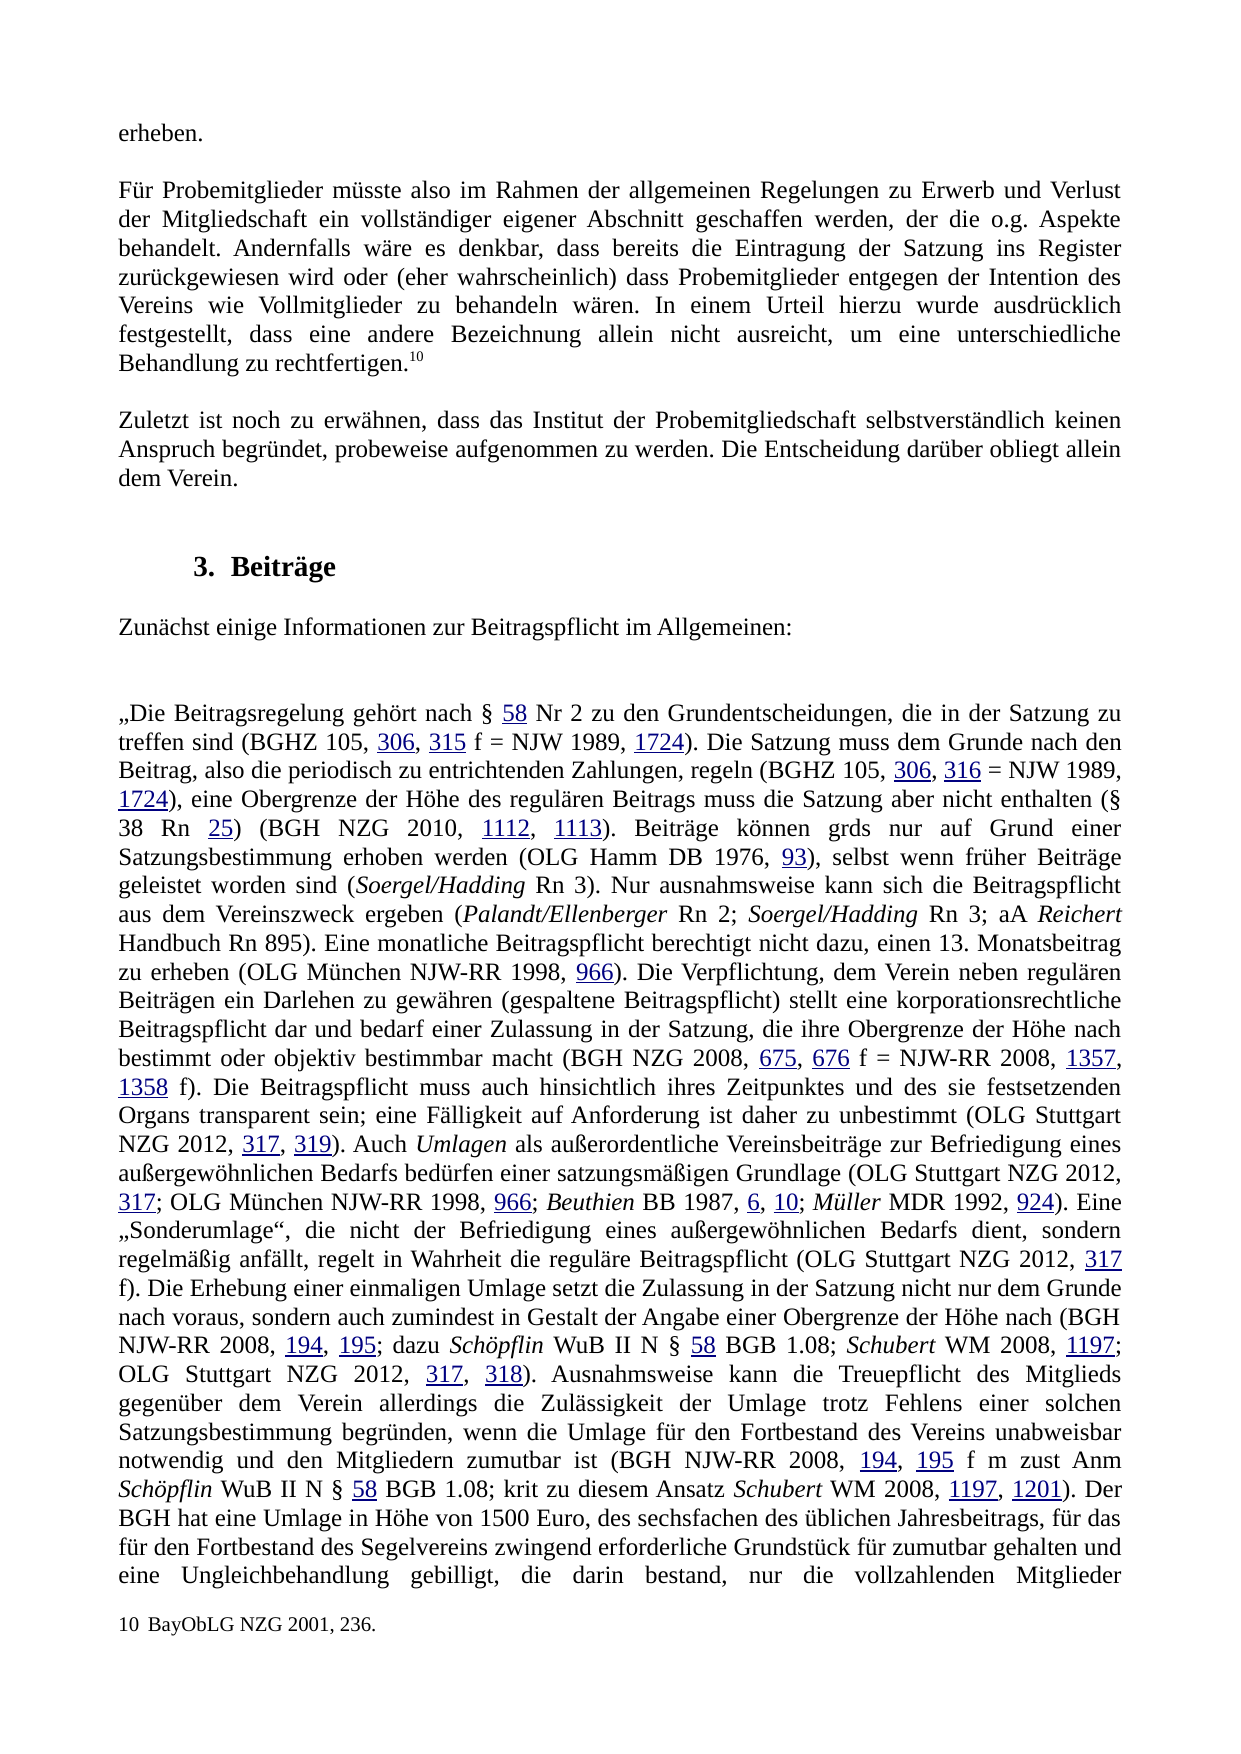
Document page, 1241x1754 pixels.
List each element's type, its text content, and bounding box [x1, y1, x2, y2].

text Zuletzt ist noch zu erwähnen, dass das Institut der Probemitgliedschaft selbstverständlich keinen Anspruch begründet, probeweise aufgenommen zu werden. Die Entscheidung darüber obliegt allein dem Verein. [118, 406, 1122, 492]
text BayObLG NZG 2001, 236. [118, 1612, 1122, 1636]
text Für Probemitglieder müsste also im Rahmen der allgemeinen Regelungen zu Erwerb und Verlust der Mitgliedschaft ein vollständiger eigener Abschnitt geschaffen werden, der die o.g. Aspekte behandelt. Andernfalls wäre es denkbar, dass bereits die Eintragung der Satzung ins Register zurückgewiesen wird oder (eher wahrscheinlich) dass Probemitglieder entgegen der Intention des Vereins wie Vollmitglieder zu behandeln wären. In einem Urteil hierzu wurde ausdrücklich festgestellt, dass eine andere Bezeichnung allein nicht ausreicht, um eine unterschiedliche Behandlung zu rechtfertigen. [118, 176, 1122, 377]
text erheben. [118, 118, 1122, 147]
text Zunächst einige Informationen zur Beitragspflicht im Allgemeinen: [118, 612, 1122, 640]
list Beiträge [193, 549, 1122, 583]
text „Die Beitragsregelung gehört nach § 58 Nr 2 zu den Grundentscheidungen, die in der Satzung zu treffen sind (BGHZ 105, 306, 315 f = NJW 1989, 1724). Die Satzung muss dem Grunde nach den Beitrag, also die periodisch zu entrichtenden Zahlungen, regeln (BGHZ 105, 306, 316 = NJW 1989, 1724), eine Obergrenze der Höhe des regulären Beitrags muss die Satzung aber nicht enthalten (§ 38 Rn 25) (BGH NZG 2010, 1112, 1113). Beiträge können grds nur auf Grund einer Satzungsbestimmung erhoben werden (OLG Hamm DB 1976, 93), selbst wenn früher Beiträge geleistet worden sind (Soergel/Hadding Rn 3). Nur ausnahmsweise kann sich die Beitragspflicht aus dem Vereinszweck ergeben (Palandt/Ellenberger Rn 2; Soergel/Hadding Rn 3; aA Reichert Handbuch Rn 895). Eine monatliche Beitragspflicht berechtigt nicht dazu, einen 13. Monatsbeitrag zu erheben (OLG München NJW-RR 1998, 966). Die Verpflichtung, dem Verein neben regulären Beiträgen ein Darlehen zu gewähren (gespaltene Beitragspflicht) stellt eine korporationsrechtliche Beitragspflicht dar und bedarf einer Zulassung in der Satzung, die ihre Obergrenze der Höhe nach bestimmt oder objektiv bestimmbar macht (BGH NZG 2008, 675, 676 f = NJW-RR 2008, 1357, 1358 f). Die Beitragspflicht muss auch hinsichtlich ihres Zeitpunktes und des sie festsetzenden Organs transparent sein; eine Fälligkeit auf Anforderung ist daher zu unbestimmt (OLG Stuttgart NZG 2012, 317, 319). Auch Umlagen als außerordentliche Vereinsbeiträge zur Befriedigung eines außergewöhnlichen Bedarfs bedürfen einer satzungsmäßigen Grundlage (OLG Stuttgart NZG 2012, 317; OLG München NJW-RR 1998, 966; Beuthien BB 1987, 6, 10; Müller MDR 1992, 924). Eine „Sonderumlage“, die nicht der Befriedigung eines außergewöhnlichen Bedarfs dient, sondern regelmäßig anfällt, regelt in Wahrheit die reguläre Beitragspflicht (OLG Stuttgart NZG 2012, 317 f). Die Erhebung einer einmaligen Umlage setzt die Zulassung in der Satzung nicht nur dem Grunde nach voraus, sondern auch zumindest in Gestalt der Angabe einer Obergrenze der Höhe nach (BGH NJW-RR 2008, 194, 195; dazu Schöpflin WuB II N § 58 BGB 1.08; Schubert WM 2008, 1197; OLG Stuttgart NZG 2012, 317, 318). Ausnahmsweise kann die Treuepflicht des Mitglieds gegenüber dem Verein allerdings die Zulässigkeit der Umlage trotz Fehlens einer solchen Satzungsbestimmung begründen, wenn die Umlage für den Fortbestand des Vereins unabweisbar notwendig und den Mitgliedern zumutbar ist (BGH NJW-RR 2008, 194, 195 f m zust Anm Schöpflin WuB II N § 58 BGB 1.08; krit zu diesem Ansatz Schubert WM 2008, 1197, 1201). Der BGH hat eine Umlage in Höhe von 1500 Euro, des sechsfachen des üblichen Jahresbeitrags, für das für den Fortbestand des Segelvereins zwingend erforderliche Grundstück für zumutbar gehalten und eine Ungleichbehandlung gebilligt, die darin bestand, nur die vollzahlenden Mitglieder [118, 698, 1122, 1589]
